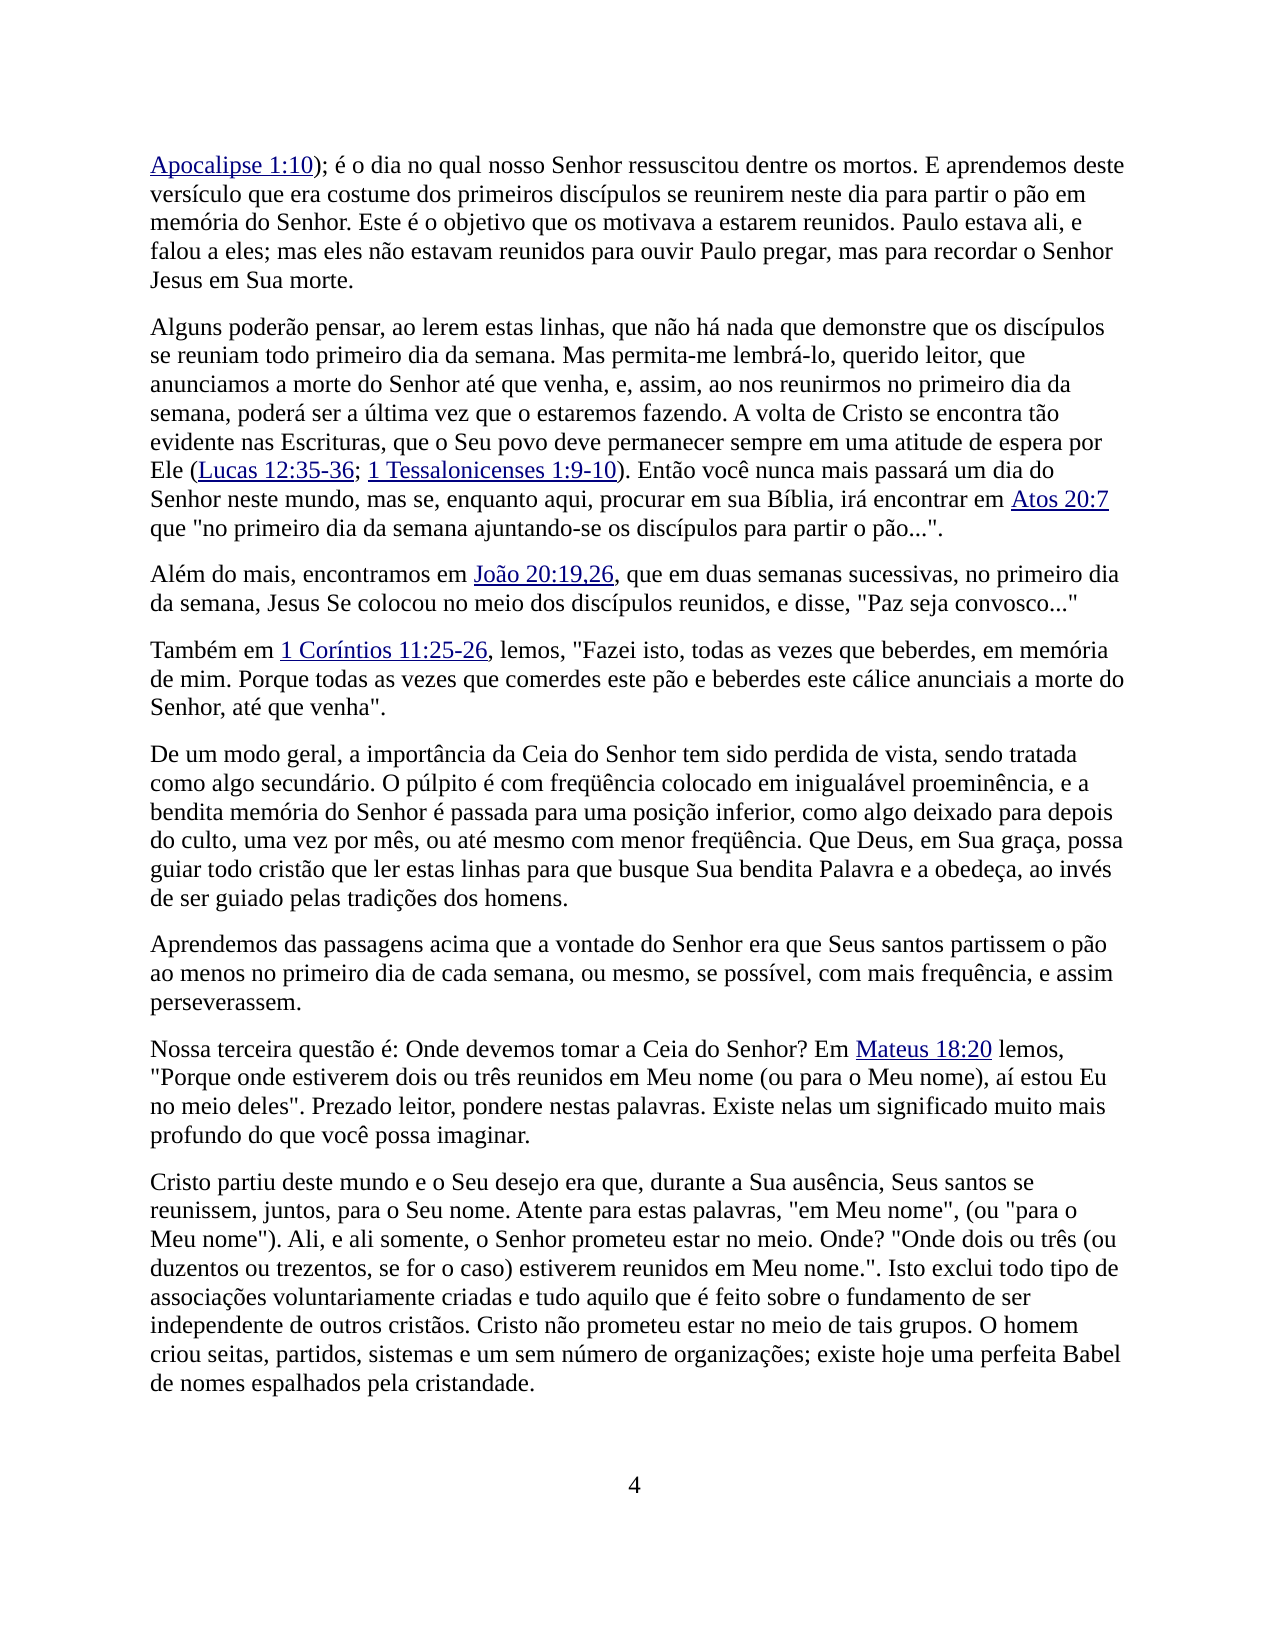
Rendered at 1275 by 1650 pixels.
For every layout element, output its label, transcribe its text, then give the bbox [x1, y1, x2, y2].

text De um modo geral, a importância da Ceia do Senhor tem sido perdida de vista, sendo tratada como algo secundário. O púlpito é com freqüência colocado em inigualável proeminência, e a bendita memória do Senhor é passada para uma posição inferior, como algo deixado para depois do culto, uma vez por mês, ou até mesmo com menor freqüência. Que Deus, em Sua graça, possa guiar todo cristão que ler estas linhas para que busque Sua bendita Palavra e a obedeça, ao invés de ser guiado pelas tradições dos homens. [150, 739, 1125, 912]
text Também em 1 Coríntios 11:25-26, lemos, "Fazei isto, todas as vezes que beberdes, em memória de mim. Porque todas as vezes que comerdes este pão e beberdes este cálice anunciais a morte do Senhor, até que venha". [150, 635, 1125, 721]
text Cristo partiu deste mundo e o Seu desejo era que, durante a Sua ausência, Seus santos se reunissem, juntos, para o Seu nome. Atente para estas palavras, "em Meu nome", (ou "para o Meu nome"). Ali, e ali somente, o Senhor prometeu estar no meio. Onde? "Onde dois ou três (ou duzentos ou trezentos, se for o caso) estiverem reunidos em Meu nome.". Isto exclui todo tipo de associações voluntariamente criadas e tudo aquilo que é feito sobre o fundamento de ser independente de outros cristãos. Cristo não prometeu estar no meio de tais grupos. O homem criou seitas, partidos, sistemas e um sem número de organizações; existe hoje uma perfeita Babel de nomes espalhados pela cristandade. [150, 1167, 1125, 1397]
text Apocalipse 1:10); é o dia no qual nosso Senhor ressuscitou dentre os mortos. E aprendemos deste versículo que era costume dos primeiros discípulos se reunirem neste dia para partir o pão em memória do Senhor. Este é o objetivo que os motivava a estarem reunidos. Paulo estava ali, e falou a eles; mas eles não estavam reunidos para ouvir Paulo pregar, mas para recordar o Senhor Jesus em Sua morte. [150, 150, 1125, 294]
text Alguns poderão pensar, ao lerem estas linhas, que não há nada que demonstre que os discípulos se reuniam todo primeiro dia da semana. Mas permita-me lembrá-lo, querido leitor, que anunciamos a morte do Senhor até que venha, e, assim, ao nos reunirmos no primeiro dia da semana, poderá ser a última vez que o estaremos fazendo. A volta de Cristo se encontra tão evidente nas Escrituras, que o Seu povo deve permanecer sempre em uma atitude de espera por Ele (Lucas 12:35-36; 1 Tessalonicenses 1:9-10). Então você nunca mais passará um dia do Senhor neste mundo, mas se, enquanto aqui, procurar em sua Bíblia, irá encontrar em Atos 20:7 que "no primeiro dia da semana ajuntando-se os discípulos para partir o pão...". [150, 312, 1125, 542]
text Aprendemos das passagens acima que a vontade do Senhor era que Seus santos partissem o pão ao menos no primeiro dia de cada semana, ou mesmo, se possível, com mais frequência, e assim perseverassem. [150, 929, 1125, 1016]
text Além do mais, encontramos em João 20:19,26, que em duas semanas sucessivas, no primeiro dia da semana, Jesus Se colocou no meio dos discípulos reunidos, e disse, "Paz seja convosco..." [150, 559, 1125, 617]
text Nossa terceira questão é: Onde devemos tomar a Ceia do Senhor? Em Mateus 18:20 lemos, "Porque onde estiverem dois ou três reunidos em Meu nome (ou para o Meu nome), aí estou Eu no meio deles". Prezado leitor, pondere nestas palavras. Existe nelas um significado muito mais profundo do que você possa imaginar. [150, 1034, 1125, 1149]
